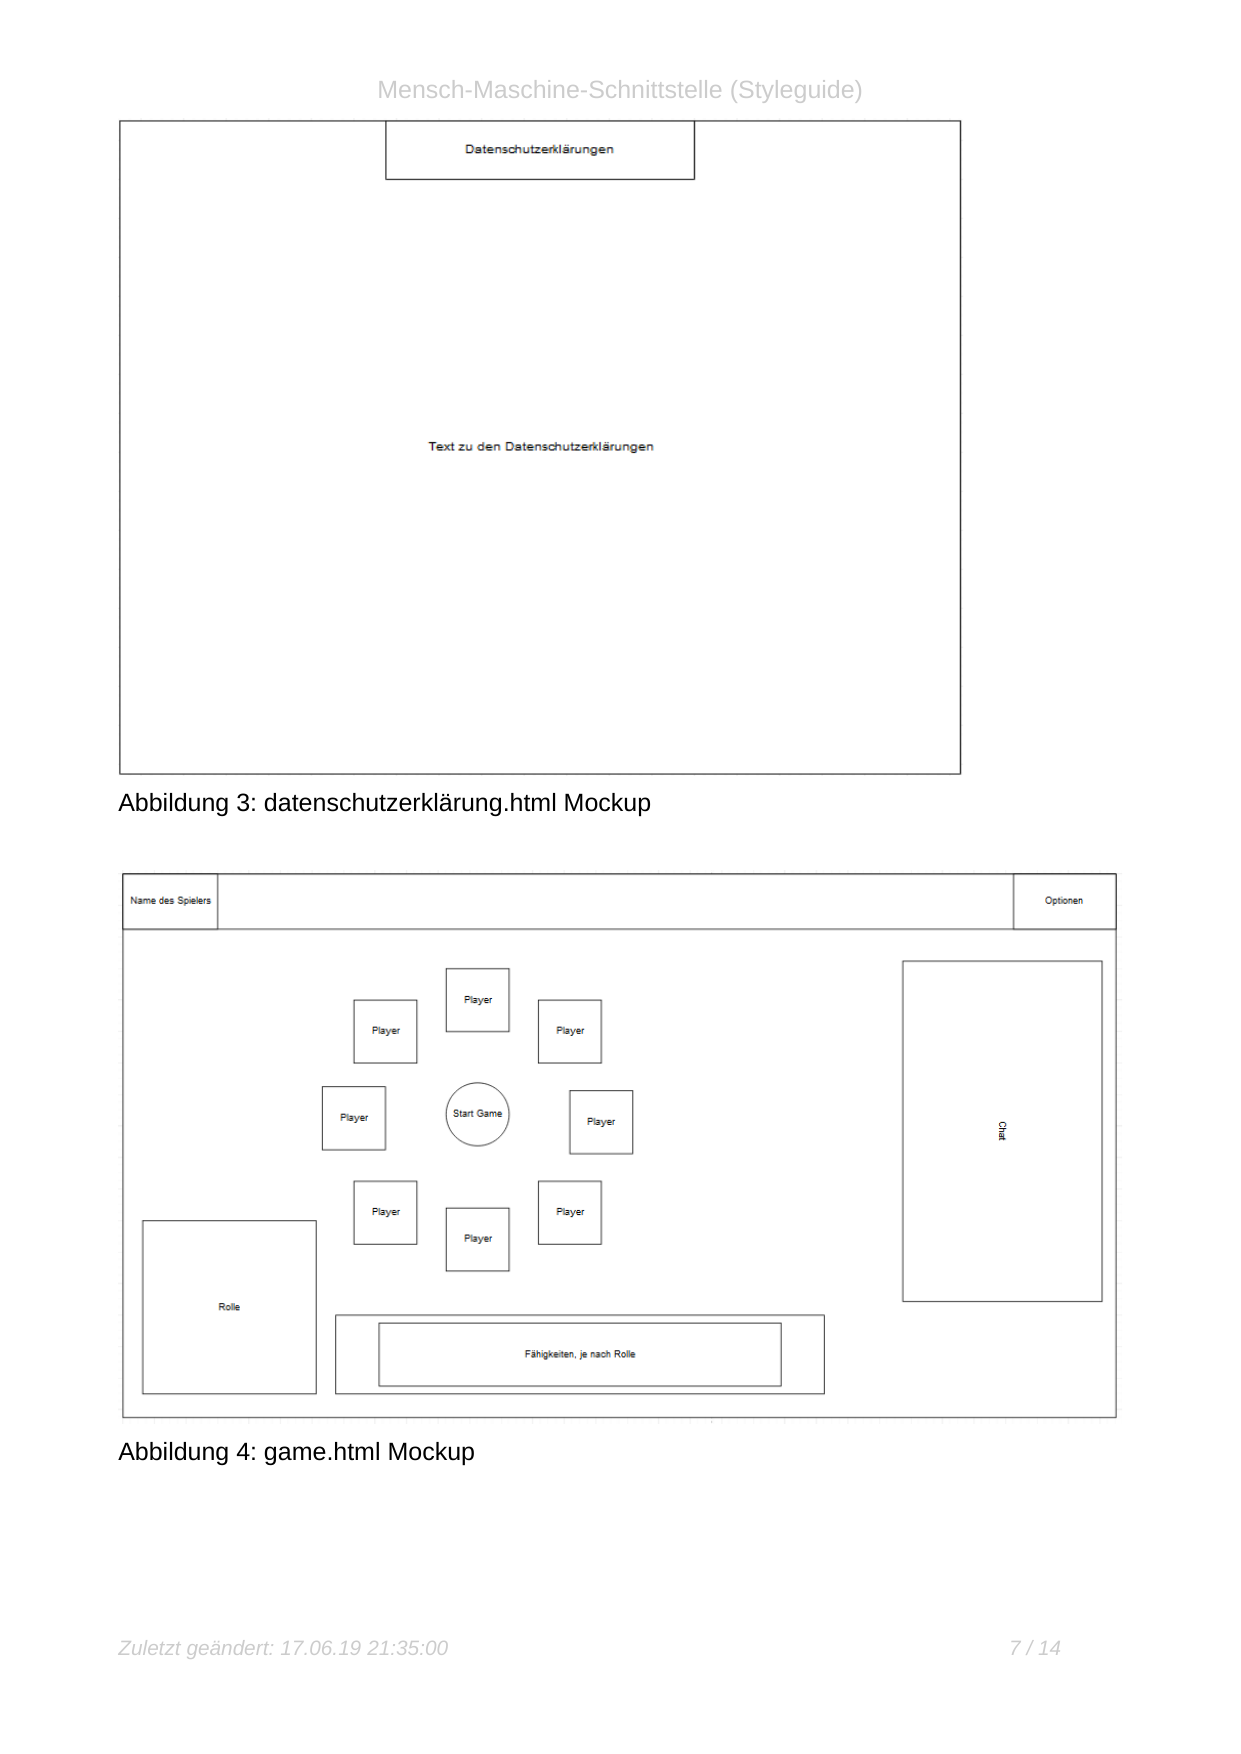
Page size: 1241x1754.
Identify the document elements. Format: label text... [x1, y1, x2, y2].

text Abbildung 4: game.html Mockup [118, 1437, 1122, 1465]
text Abbildung 3: datenschutzerklärung.html Mockup [118, 788, 1122, 817]
